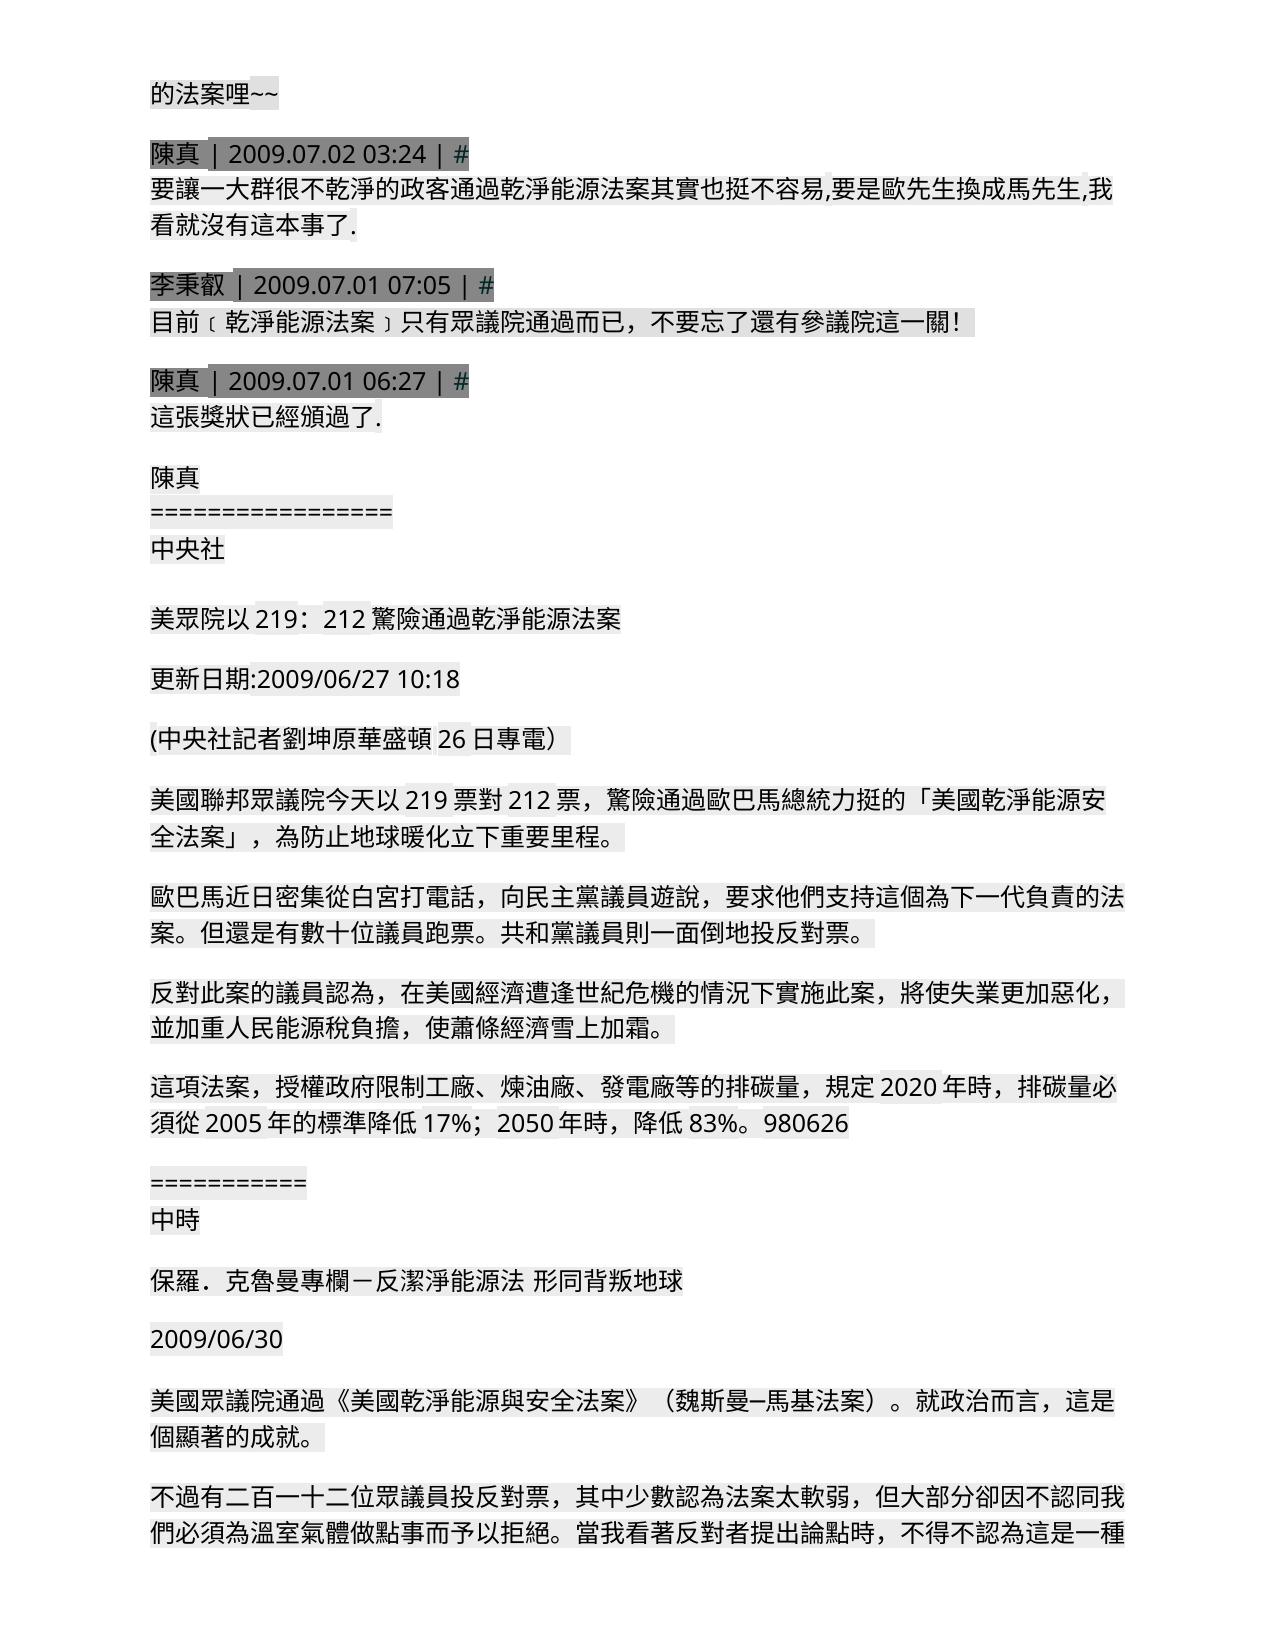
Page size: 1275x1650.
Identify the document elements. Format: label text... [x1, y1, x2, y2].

text 更新日期:2009/06/27 10:18 [150, 660, 1125, 696]
text 2009/06/30 [150, 1321, 1125, 1356]
text 陳真 ================= 中央社 美眾院以219：212驚險通過乾淨能源法案 [150, 458, 1125, 635]
text 不過有二百一十二位眾議員投反對票，其中少數認為法案太軟弱，但大部分卻因不認同我們必須為溫室氣體做點事而予以拒絕。當我看著反對者提出論點時，不得不認為這是一種 [150, 1477, 1125, 1548]
text (中央社記者劉坤原華盛頓26日專電） [150, 721, 1125, 756]
text 李秉叡 | 2009.07.01 07:05 | # [150, 267, 1125, 302]
text 美國聯邦眾議院今天以219票對212票，驚險通過歐巴馬總統力挺的「美國乾淨能源安全法案」，為防止地球暖化立下重要里程。 [150, 781, 1125, 852]
text 這張獎狀已經頒過了. [150, 398, 1125, 433]
text 反對此案的議員認為，在美國經濟遭逢世紀危機的情況下實施此案，將使失業更加惡化，並加重人民能源稅負擔，使蕭條經濟雪上加霜。 [150, 973, 1125, 1044]
text 美國眾議院通過《美國乾淨能源與安全法案》（魏斯曼─馬基法案）。就政治而言，這是個顯著的成就。 [150, 1381, 1125, 1452]
text 這項法案，授權政府限制工廠、煉油廠、發電廠等的排碳量，規定2020年時，排碳量必須從2005年的標準降低17%；2050年時，降低83%。980626 [150, 1069, 1125, 1139]
text 陳真 | 2009.07.02 03:24 | # [150, 135, 1125, 171]
text 要讓一大群很不乾淨的政客通過乾淨能源法案其實也挺不容易,要是歐先生換成馬先生,我看就沒有這本事了. [150, 171, 1125, 242]
text 保羅．克魯曼專欄－反潔淨能源法 形同背叛地球 [150, 1260, 1125, 1296]
text 目前﹝乾淨能源法案﹞只有眾議院通過而已，不要忘了還有參議院這一關！ [150, 302, 1125, 337]
text 陳真 | 2009.07.01 06:27 | # [150, 362, 1125, 398]
text =========== 中時 [150, 1164, 1125, 1235]
text 歐巴馬近日密集從白宮打電話，向民主黨議員遊說，要求他們支持這個為下一代負責的法案。但還是有數十位議員跑票。共和黨議員則一面倒地投反對票。 [150, 877, 1125, 948]
text 的法案哩~~ [150, 75, 1125, 110]
